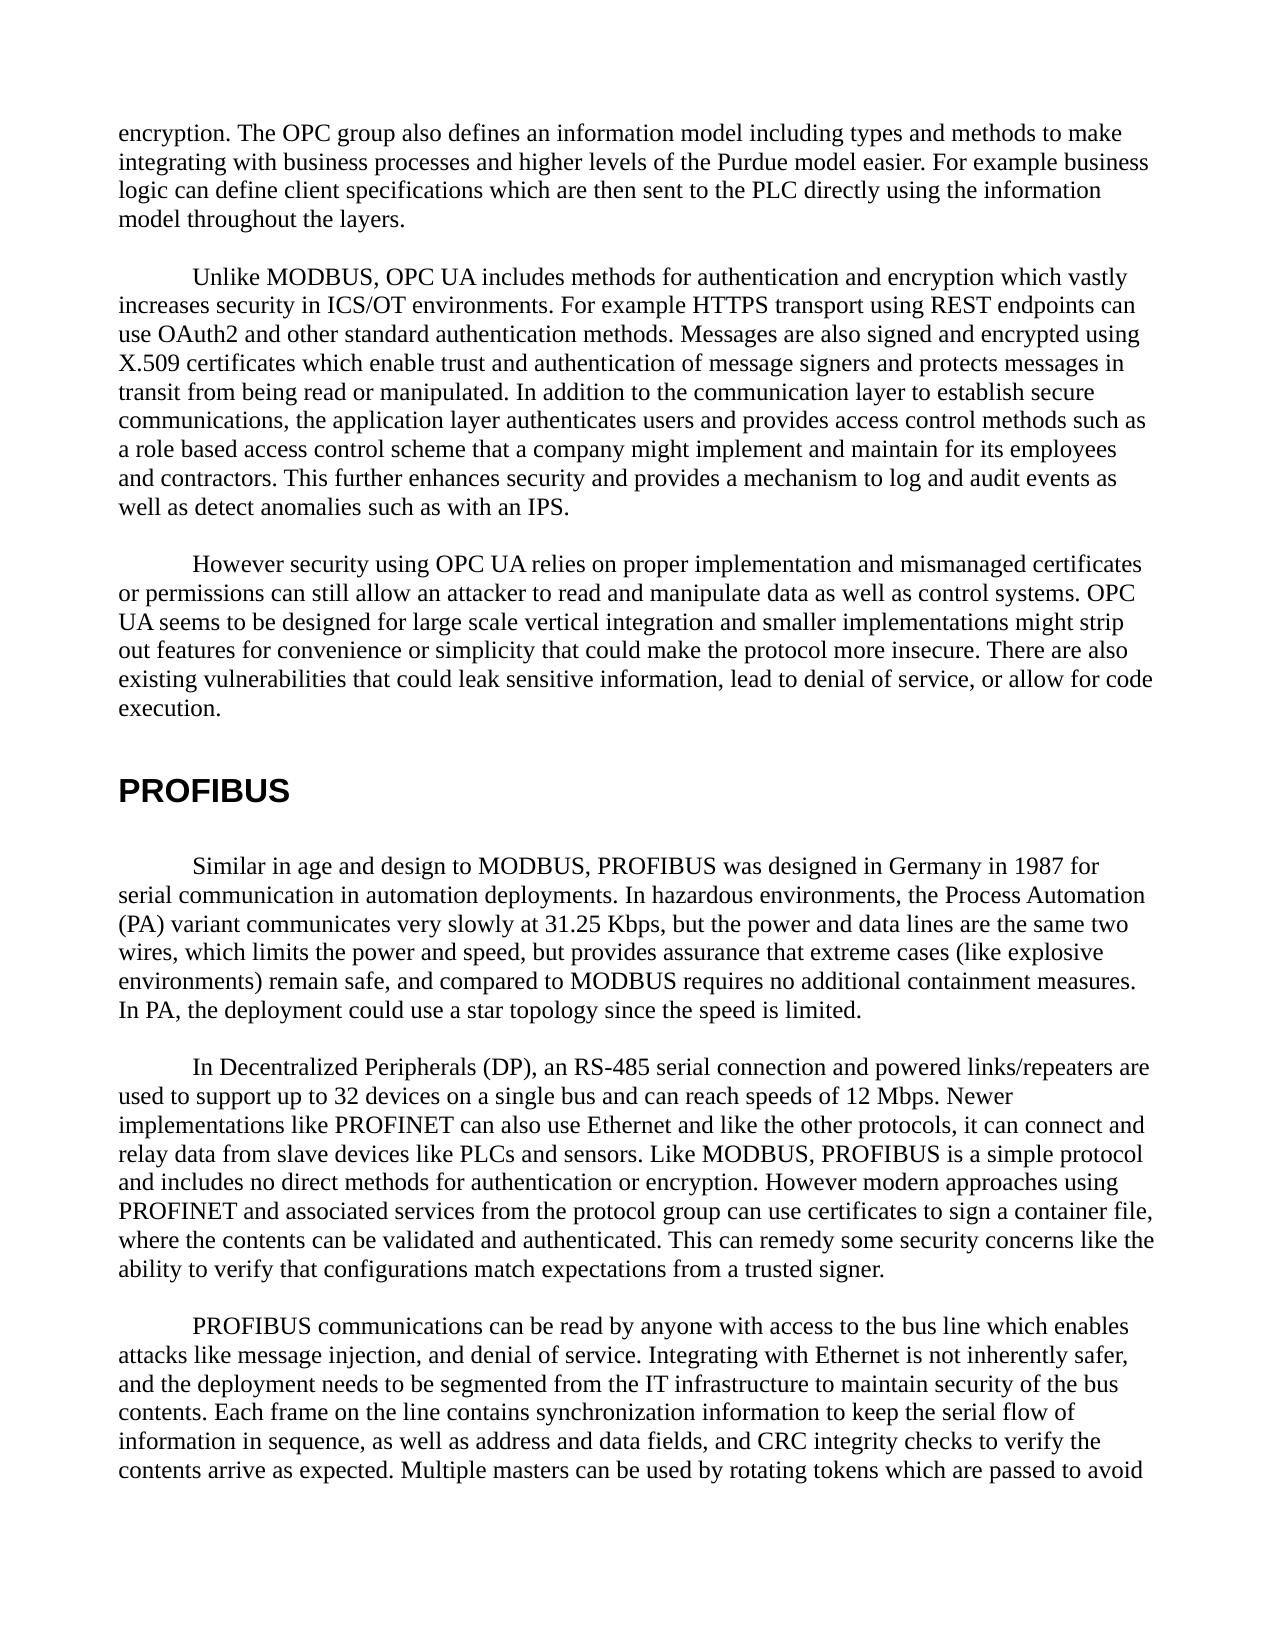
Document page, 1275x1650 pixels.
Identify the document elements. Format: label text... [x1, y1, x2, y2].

text Similar in age and design to MODBUS, PROFIBUS was designed in Germany in 1987 for serial communication in automation deployments. In hazardous environments, the Process Automation (PA) variant communicates very slowly at 31.25 Kbps, but the power and data lines are the same two wires, which limits the power and speed, but provides assurance that extreme cases (like explosive environments) remain safe, and compared to MODBUS requires no additional containment measures. In PA, the deployment could use a star topology since the speed is limited. [118, 851, 1157, 1024]
text Unlike MODBUS, OPC UA includes methods for authentication and encryption which vastly increases security in ICS/OT environments. For example HTTPS transport using REST endpoints can use OAuth2 and other standard authentication methods. Messages are also signed and encrypted using X.509 certificates which enable trust and authentication of message signers and protects messages in transit from being read or manipulated. In addition to the communication layer to establish secure communications, the application layer authenticates users and provides access control methods such as a role based access control scheme that a company might implement and maintain for its employees and contractors. This further enhances security and provides a mechanism to log and audit events as well as detect anomalies such as with an IPS. [118, 262, 1157, 521]
text PROFIBUS communications can be read by anyone with access to the bus line which enables attacks like message injection, and denial of service. Integrating with Ethernet is not inherently safer, and the deployment needs to be segmented from the IT infrastructure to maintain security of the bus contents. Each frame on the line contains synchronization information to keep the serial flow of information in sequence, as well as address and data fields, and CRC integrity checks to verify the contents arrive as expected. Multiple masters can be used by rotating tokens which are passed to avoid [118, 1311, 1157, 1484]
subtitle PROFIBUS [118, 771, 1157, 810]
text encryption. The OPC group also defines an information model including types and methods to make integrating with business processes and higher levels of the Purdue model easier. For example business logic can define client specifications which are then sent to the PLC directly using the information model throughout the layers. [118, 118, 1157, 233]
text However security using OPC UA relies on proper implementation and mismanaged certificates or permissions can still allow an attacker to read and manipulate data as well as control systems. OPC UA seems to be designed for large scale vertical integration and smaller implementations might strip out features for convenience or simplicity that could make the protocol more insecure. There are also existing vulnerabilities that could leak sensitive information, lead to denial of service, or allow for code execution. [118, 549, 1157, 722]
text In Decentralized Peripherals (DP), an RS-485 serial connection and powered links/repeaters are used to support up to 32 devices on a single bus and can reach speeds of 12 Mbps. Newer implementations like PROFINET can also use Ethernet and like the other protocols, it can connect and relay data from slave devices like PLCs and sensors. Like MODBUS, PROFIBUS is a simple protocol and includes no direct methods for authentication or encryption. However modern approaches using PROFINET and associated services from the protocol group can use certificates to sign a container file, where the contents can be validated and authenticated. This can remedy some security concerns like the ability to verify that configurations match expectations from a trusted signer. [118, 1052, 1157, 1282]
